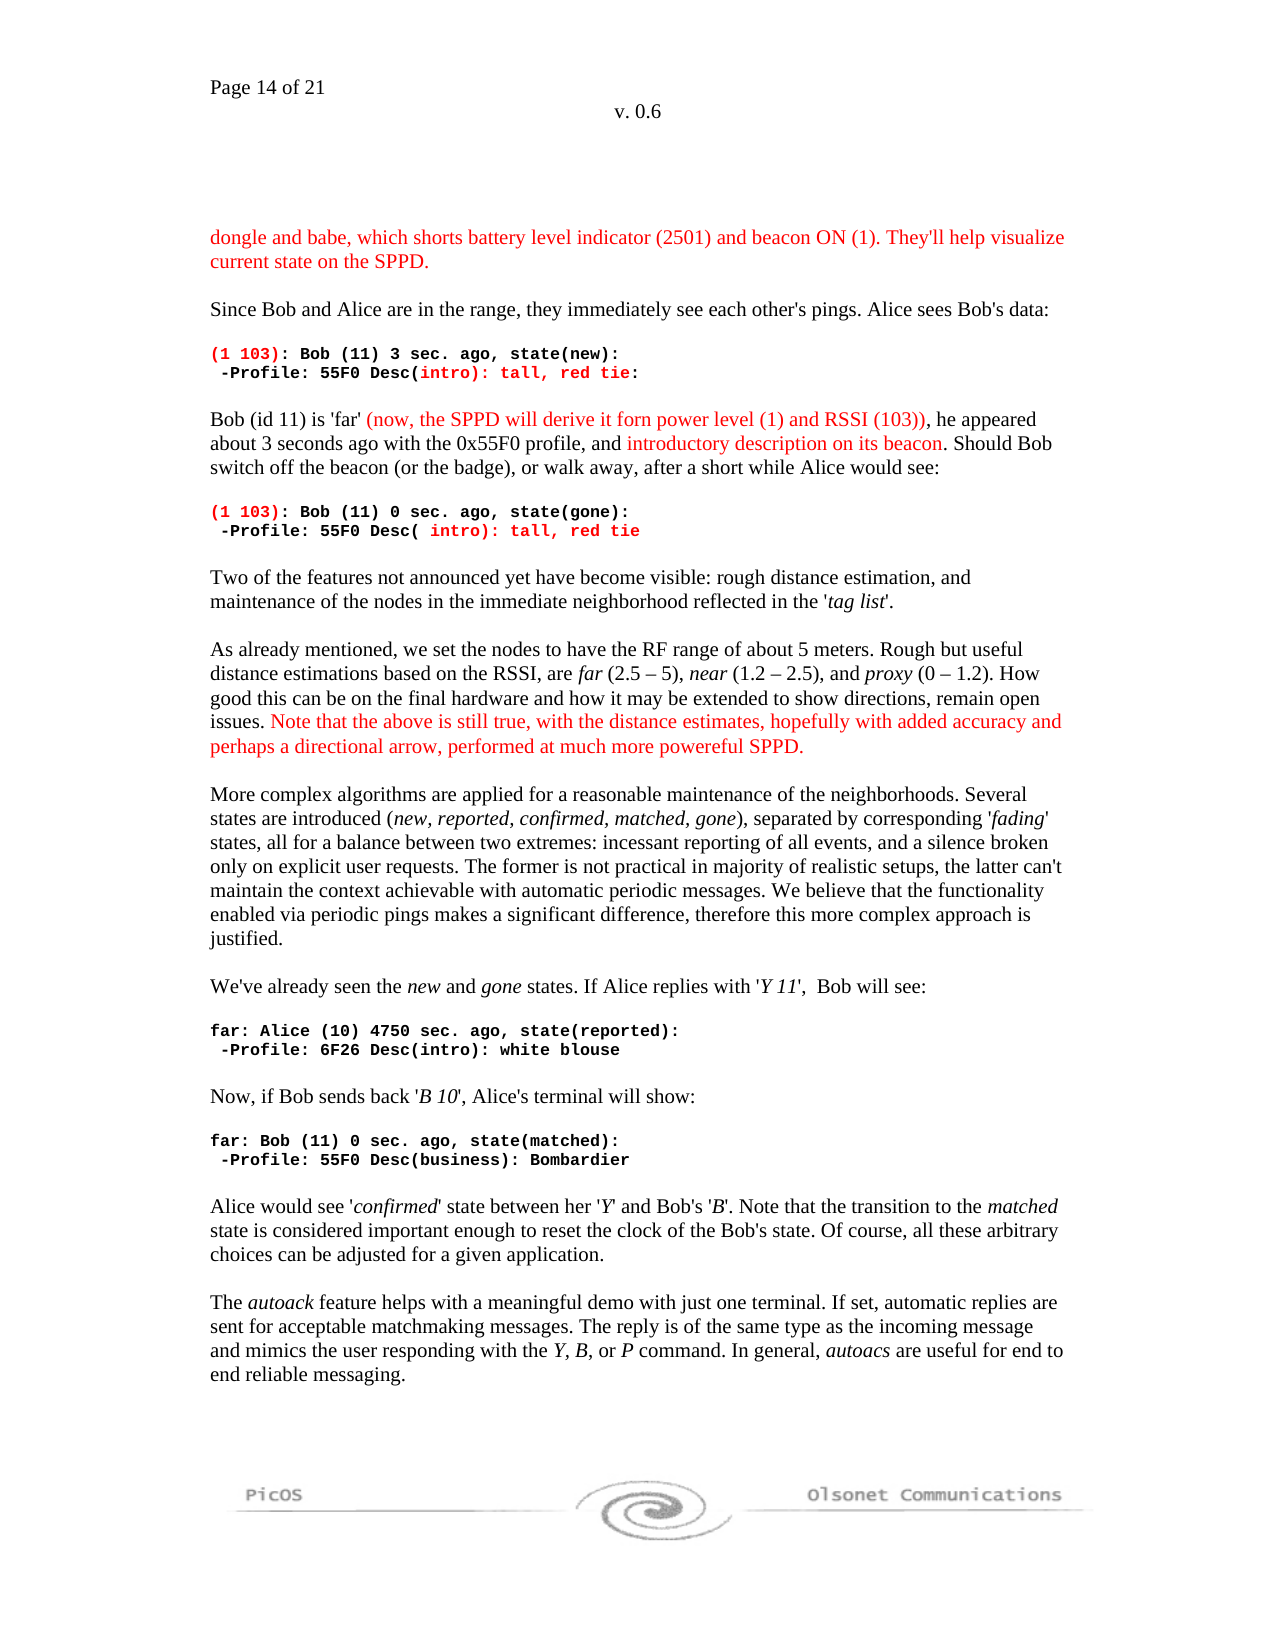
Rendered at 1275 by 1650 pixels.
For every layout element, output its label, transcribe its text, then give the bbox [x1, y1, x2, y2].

text Two of the features not announced yet have become visible: rough distance estimation, and maintenance of the nodes in the immediate neighborhood reflected in the 'tag list'. [210, 565, 1065, 613]
text far: Alice (10) 4750 sec. ago, state(reported): [210, 1022, 1065, 1041]
text As already mentioned, we set the nodes to have the RF range of about 5 meters. Rough but useful distance estimations based on the RSSI, are far (2.5 – 5), near (1.2 – 2.5), and proxy (0 – 1.2). How good this can be on the final hardware and how it may be extended to show directions, remain open issues. Note that the above is still true, with the distance estimates, hopefully with added accuracy and perhaps a directional arrow, performed at much more powereful SPPD. [210, 637, 1065, 758]
text -Profile: 55F0 Desc( intro): tall, red tie [210, 522, 1065, 541]
text (1 103): Bob (11) 0 sec. ago, state(gone): [210, 503, 1065, 522]
text -Profile: 55F0 Desc(intro): tall, red tie: [210, 364, 1065, 383]
text We've already seen the new and gone states. If Alice replies with 'Y 11', Bob will see: [210, 974, 1065, 998]
text Now, if Bob sends back 'B 10', Alice's terminal will show: [210, 1084, 1065, 1108]
text Alice would see 'confirmed' state between her 'Y' and Bob's 'B'. Note that the transition to the matched state is considered important enough to reset the clock of the Bob's state. Of course, all these arbitrary choices can be adjusted for a given application. [210, 1194, 1065, 1266]
text Bob (id 11) is 'far' (now, the SPPD will derive it forn power level (1) and RSSI (103)), he appeared about 3 seconds ago with the 0x55F0 profile, and introductory description on its beacon. Should Bob switch off the beacon (or the badge), or walk away, after a short while Alice would see: [210, 407, 1065, 479]
text The autoack feature helps with a meaningful demo with just one terminal. If set, automatic replies are sent for acceptable matchmaking messages. The reply is of the same type as the incoming message and mimics the user responding with the Y, B, or P command. In general, autoacs are useful for end to end reliable messaging. [210, 1290, 1065, 1386]
text -Profile: 55F0 Desc(business): Bombardier [210, 1151, 1065, 1170]
text -Profile: 6F26 Desc(intro): white blouse [210, 1041, 1065, 1060]
text More complex algorithms are applied for a reasonable maintenance of the neighborhoods. Several states are introduced (new, reported, confirmed, matched, gone), separated by corresponding 'fading' states, all for a balance between two extremes: incessant reporting of all events, and a silence broken only on explicit user requests. The former is not practical in majority of realistic setups, the latter can't maintain the context achievable with automatic periodic messages. We believe that the functionality enabled via periodic pings makes a significant difference, therefore this more complex approach is justified. [210, 782, 1065, 950]
text Since Bob and Alice are in the range, they immediately see each other's pings. Alice sees Bob's data: [210, 297, 1065, 321]
text far: Bob (11) 0 sec. ago, state(matched): [210, 1132, 1065, 1151]
text dongle and babe, which shorts battery level indicator (2501) and beacon ON (1). They'll help visualize current state on the SPPD. [210, 225, 1065, 273]
picture [226, 1464, 1094, 1566]
text (1 103): Bob (11) 3 sec. ago, state(new): [210, 345, 1065, 364]
